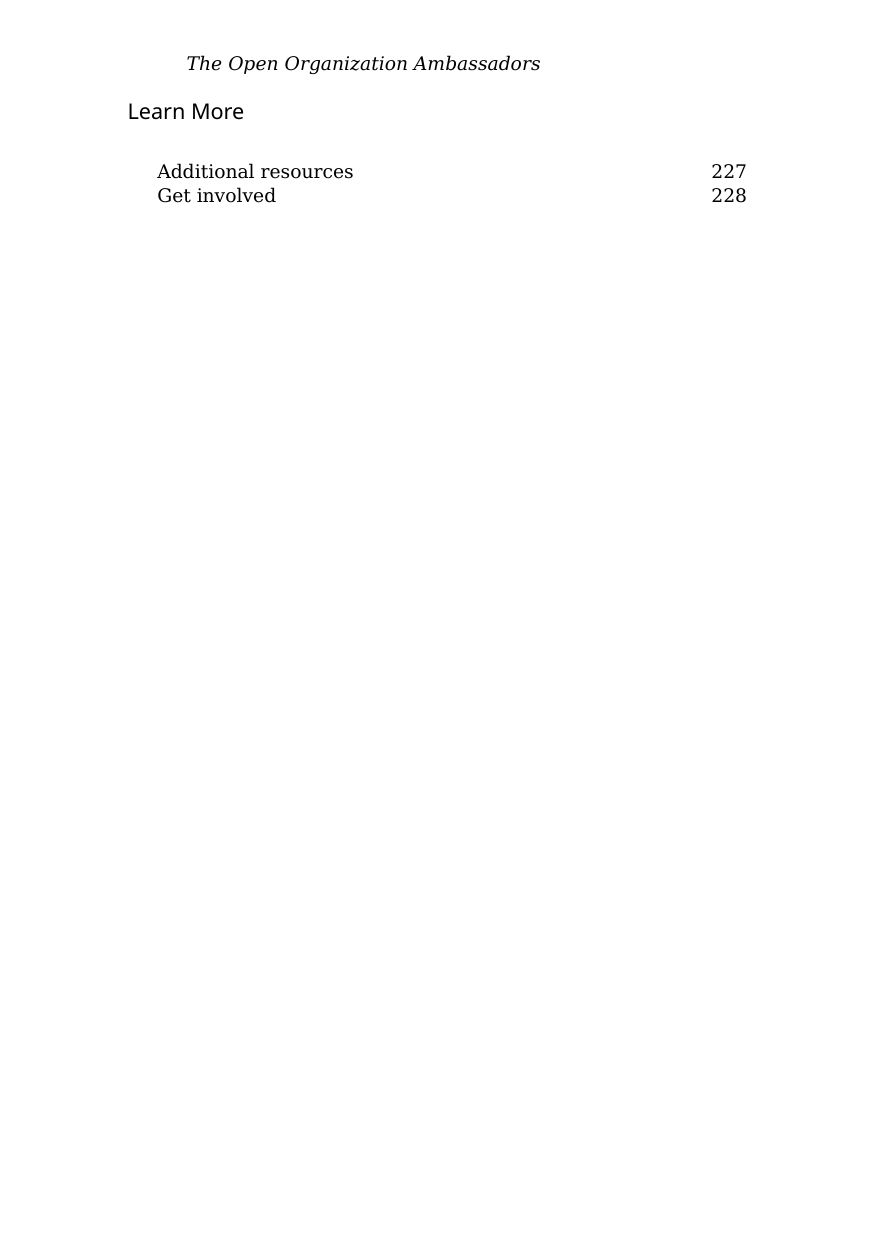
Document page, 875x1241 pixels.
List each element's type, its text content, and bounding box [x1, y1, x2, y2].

text Get involved 228 [157, 185, 747, 207]
text The Open Organization Ambassadors [186, 52, 747, 96]
text Learn More [127, 96, 747, 158]
text Additional resources 227 [157, 161, 747, 183]
